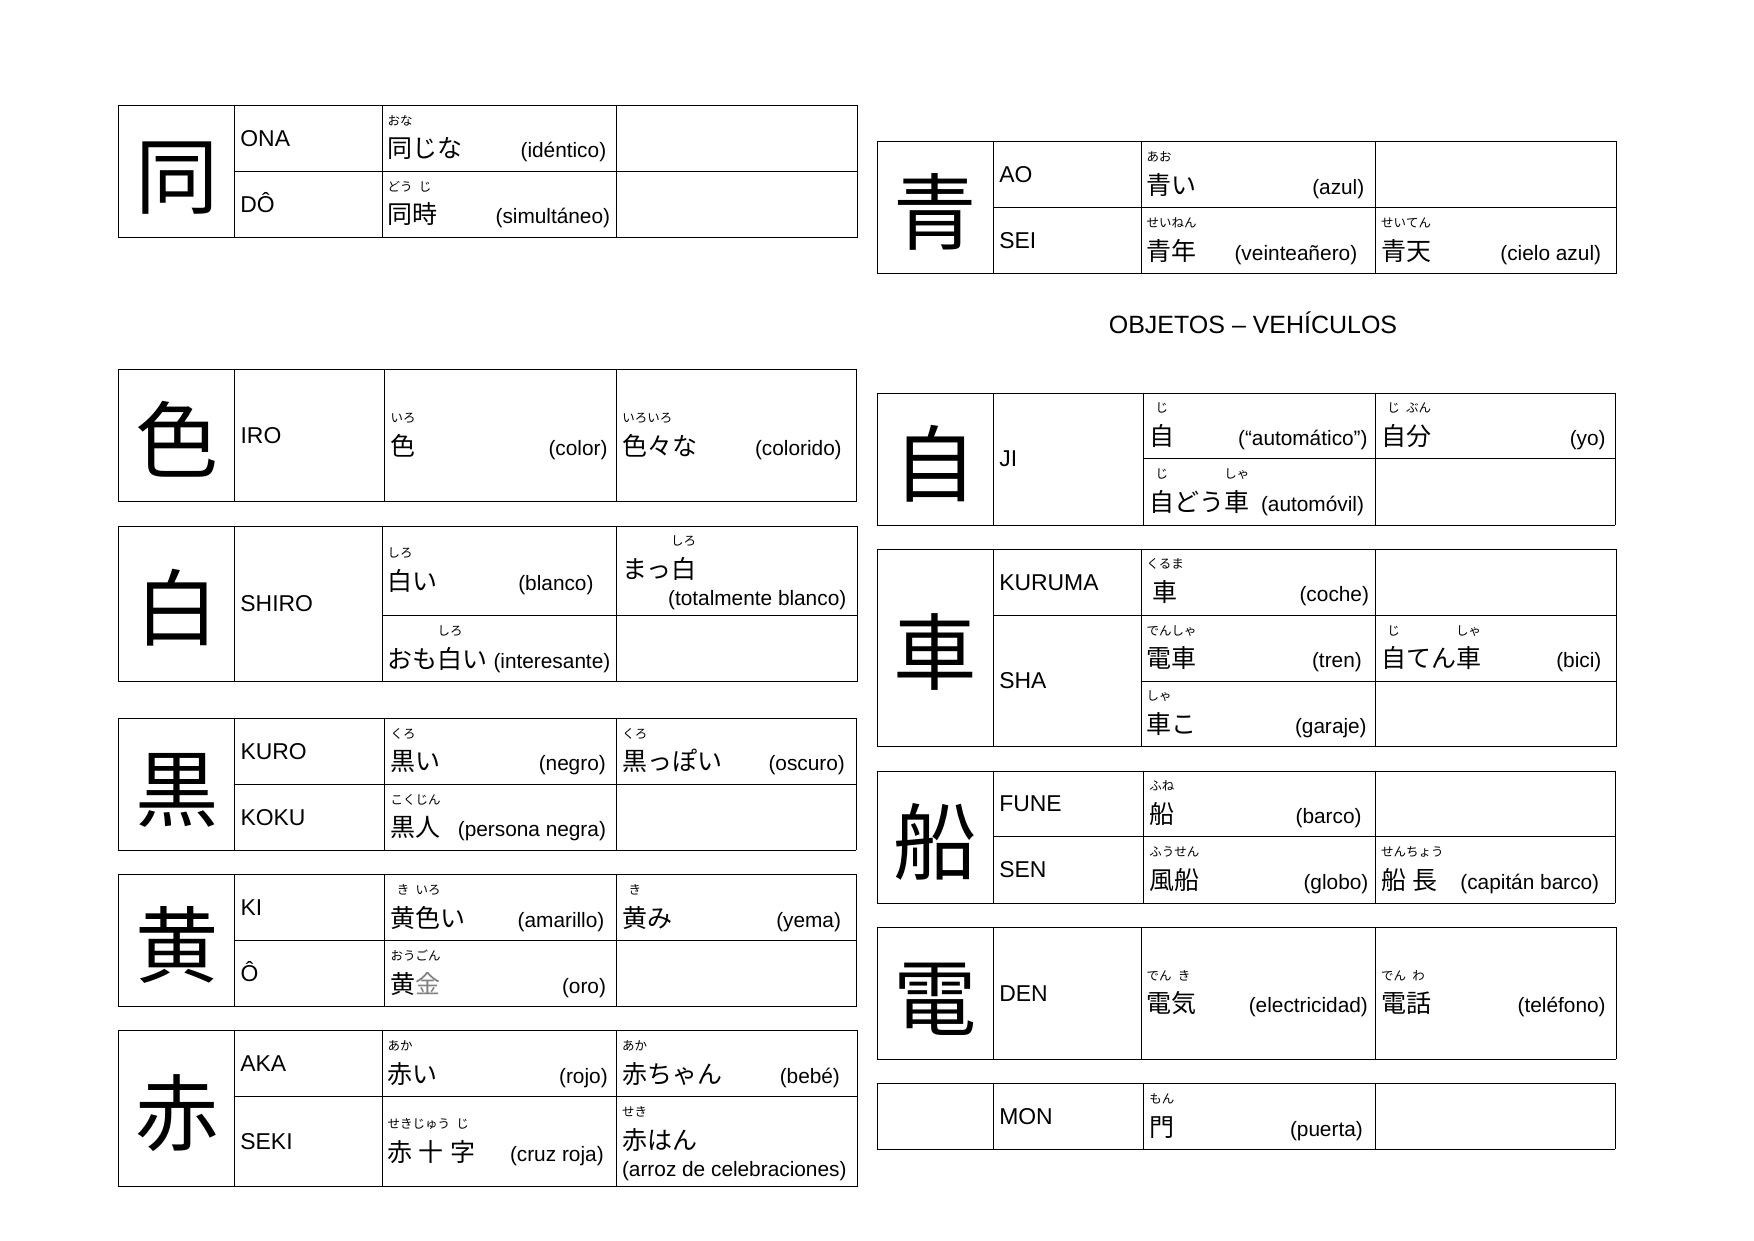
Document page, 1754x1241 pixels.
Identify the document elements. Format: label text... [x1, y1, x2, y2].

table_header AKA [235, 1031, 382, 1096]
table_cell [617, 785, 856, 850]
table_header KURO [235, 719, 384, 784]
table_header 門もん (puerta) [1144, 1084, 1375, 1149]
table_cell おも白しろい (interesante) [383, 616, 616, 681]
table_header 色 [119, 370, 234, 501]
table_cell SEN [994, 837, 1143, 903]
table_header FUNE [994, 772, 1143, 836]
table_header 青あおい (azul) [1142, 142, 1375, 207]
table_header 色いろ (color) [385, 370, 616, 501]
table_cell KOKU [235, 785, 384, 850]
table_header [878, 1084, 993, 1149]
table_cell SEKI [235, 1097, 382, 1186]
table_cell 電でん車しゃ (tren) [1142, 616, 1375, 681]
table_header 黄 [119, 875, 234, 1006]
table_cell 青せい年ねん (veinteañero) [1142, 208, 1375, 273]
table_cell [1376, 682, 1616, 746]
table_header ONA [235, 106, 382, 171]
table_header 白 [119, 527, 234, 681]
table_header 電でん話わ (teléfono) [1376, 928, 1616, 1059]
table_header 車 [878, 550, 993, 746]
table_cell 船せん長ちょう (capitán barco) [1376, 837, 1615, 903]
table_header 自じ分ぶん (yo) [1376, 394, 1615, 458]
table_header [1376, 1084, 1615, 1149]
table_header 船ふね (barco) [1144, 772, 1375, 836]
table_cell 車しゃこ (garaje) [1142, 682, 1375, 746]
table_cell 黒こく人じん (persona negra) [385, 785, 616, 850]
table_header 同 [119, 106, 234, 237]
text OBJETOS – VEHÍCULOS [877, 310, 1636, 339]
table_header KURUMA [994, 550, 1141, 614]
table_cell 青せい天てん (cielo azul) [1376, 208, 1616, 273]
table_header JI [994, 394, 1143, 524]
table_header [617, 106, 857, 171]
table_header DEN [994, 928, 1141, 1059]
table_header 黒 [119, 719, 234, 850]
table_cell [1376, 459, 1615, 524]
table_header IRO [235, 370, 384, 501]
table_cell 黄おう金ごん (oro) [385, 941, 616, 1006]
table_header 自 [878, 394, 993, 524]
table_header 赤 [119, 1031, 234, 1186]
table_header 電 [878, 928, 993, 1059]
table_header [1376, 550, 1616, 614]
table_cell 自じどう車しゃ (automóvil) [1144, 459, 1375, 524]
table_header 黄きみ (yema) [617, 875, 856, 940]
table_header 色いろ々いろな (colorido) [617, 370, 856, 501]
table_header まっ白しろ (totalmente blanco) [617, 527, 857, 615]
table_header [1376, 142, 1616, 207]
table_cell [617, 941, 856, 1006]
table_header 白しろい (blanco) [383, 527, 616, 615]
table_cell [617, 616, 857, 681]
table_header 赤あかい (rojo) [383, 1031, 616, 1096]
table_cell DÔ [235, 172, 382, 237]
table_cell 風ふう船せん (globo) [1144, 837, 1375, 903]
table_header 車くるま (coche) [1142, 550, 1375, 614]
table_header 自じ (“automático”) [1144, 394, 1375, 458]
table_cell 赤せき十じゅう字じ (cruz roja) [383, 1097, 616, 1186]
table_header KI [235, 875, 384, 940]
table_header 青 [878, 142, 993, 273]
table_cell 同どう時じ (simultáneo) [383, 172, 616, 237]
table_cell SEI [994, 208, 1141, 273]
table_header SHIRO [235, 527, 382, 681]
table_header 船 [878, 772, 993, 903]
table_header 黒くろっぽい (oscuro) [617, 719, 856, 784]
table_header 同おなじな (idéntico) [383, 106, 616, 171]
table_header AO [994, 142, 1141, 207]
table_cell SHA [994, 616, 1141, 746]
table_cell [617, 172, 857, 237]
table_cell 赤せきはん (arroz de celebraciones) [617, 1097, 857, 1186]
table_cell 自じてん車しゃ (bici) [1376, 616, 1616, 681]
table_header MON [994, 1084, 1143, 1149]
table_header 黄き色いろい (amarillo) [385, 875, 616, 940]
table_header 赤あかちゃん (bebé) [617, 1031, 857, 1096]
table_header [1376, 772, 1615, 836]
table_cell Ô [235, 941, 384, 1006]
table_header 電でん気き (electricidad) [1142, 928, 1375, 1059]
table_header 黒くろい (negro) [385, 719, 616, 784]
